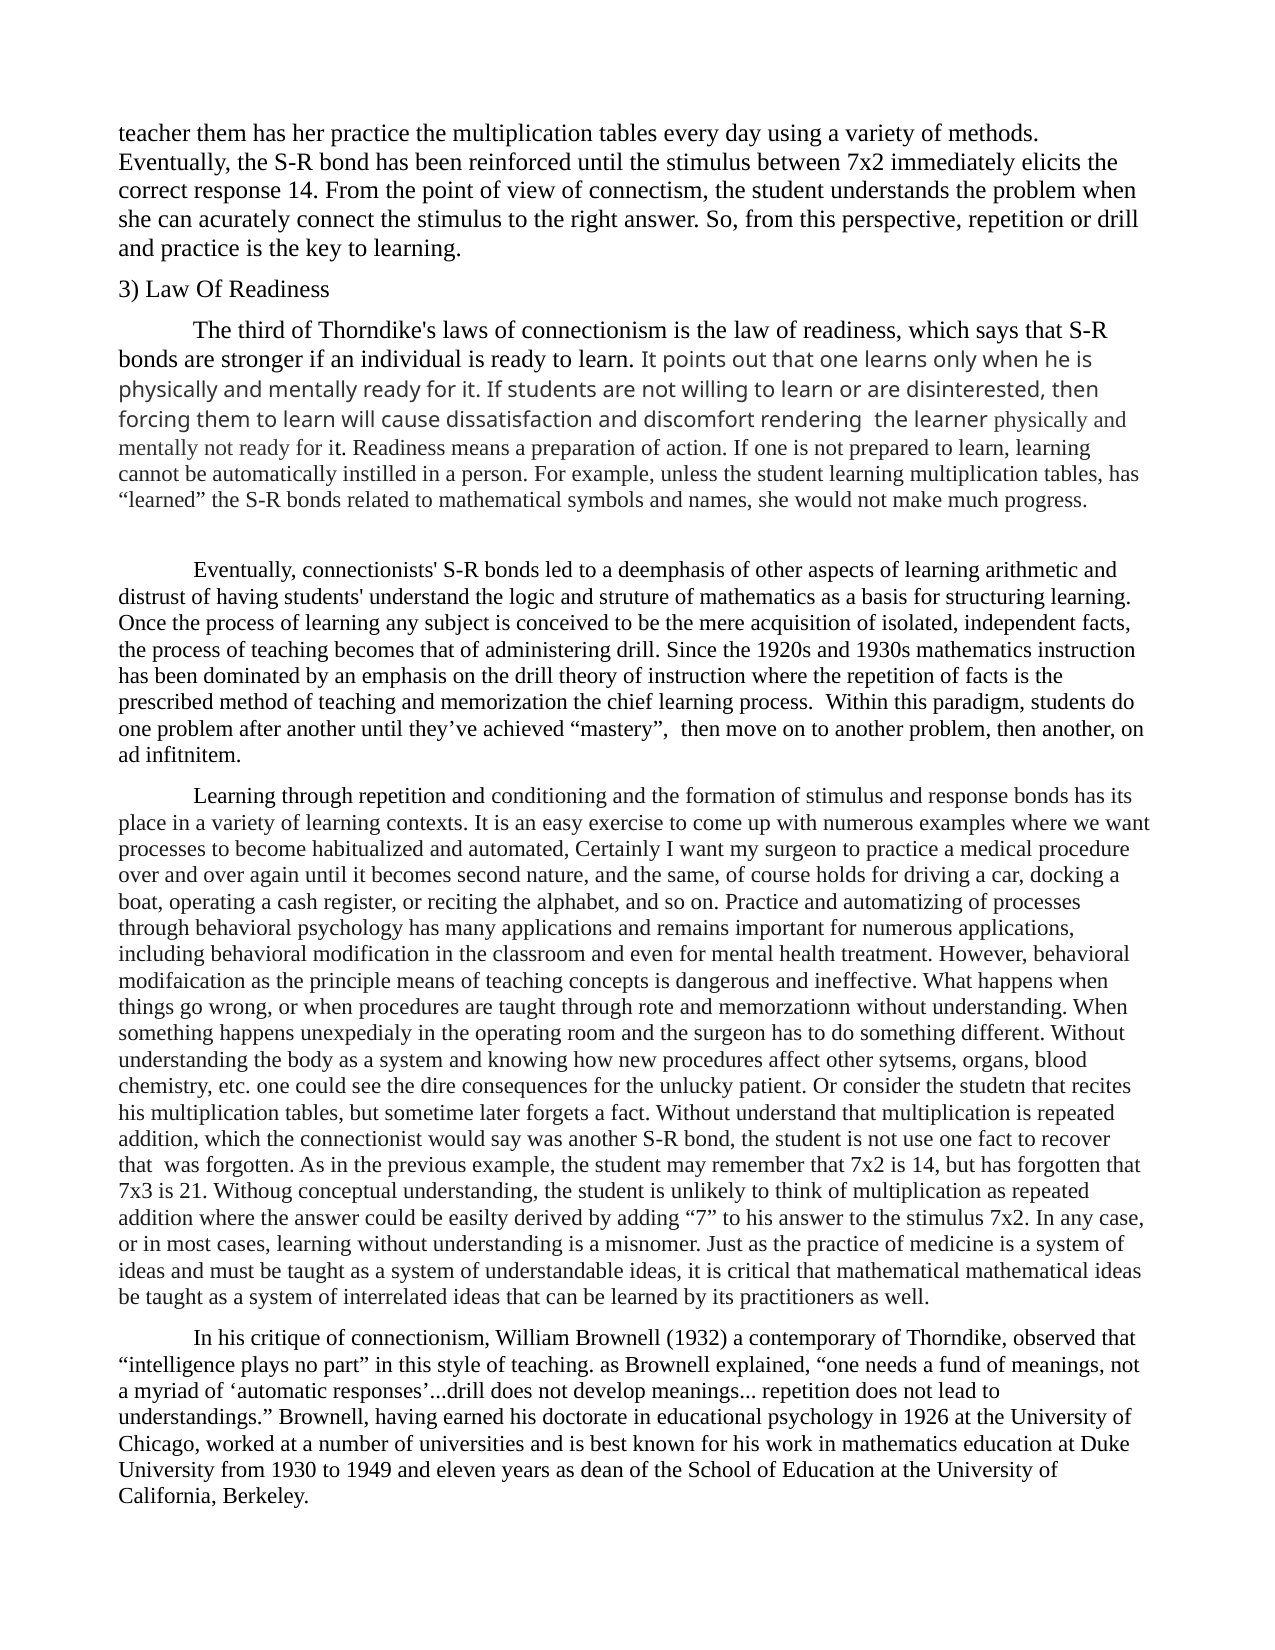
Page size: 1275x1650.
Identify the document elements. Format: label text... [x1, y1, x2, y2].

text Eventually, connectionists' S-R bonds led to a deemphasis of other aspects of learning arithmetic and distrust of having students' understand the logic and struture of mathematics as a basis for structuring learning. Once the process of learning any subject is conceived to be the mere acquisition of isolated, independent facts, the process of teaching becomes that of administering drill. Since the 1920s and 1930s mathematics instruction has been dominated by an emphasis on the drill theory of instruction where the repetition of facts is the prescribed method of teaching and memorization the chief learning process. Within this paradigm, students do one problem after another until they’ve achieved “mastery”, then move on to another problem, then another, on ad infitnitem. [118, 554, 1157, 767]
text 3) Law Of Readiness [118, 274, 1157, 303]
text teacher them has her practice the multiplication tables every day using a variety of methods. Eventually, the S-R bond has been reinforced until the stimulus between 7x2 immediately elicits the correct response 14. From the point of view of connectism, the student understands the problem when she can acurately connect the stimulus to the right answer. So, from this perspective, repetition or drill and practice is the key to learning. [118, 118, 1157, 262]
text The third of Thorndike's laws of connectionism is the law of readiness, which says that S-R bonds are stronger if an individual is ready to learn. It points out that one learns only when he is physically and mentally ready for it. If students are not willing to learn or are disinterested, then forcing them to learn will cause dissatisfaction and discomfort rendering the learner physically and mentally not ready for it. Readiness means a preparation of action. If one is not prepared to learn, learning cannot be automatically instilled in a person. For example, unless the student learning multiplication tables, has “learned” the S-R bonds related to mathematical symbols and names, she would not make much progress. Ondividuals learn best when they are ready to learn, and they will not learn much if [118, 316, 1157, 542]
text Learning through repetition and conditioning and the formation of stimulus and response bonds has its place in a variety of learning contexts. It is an easy exercise to come up with numerous examples where we want processes to become habitualized and automated, Certainly I want my surgeon to practice a medical procedure over and over again until it becomes second nature, and the same, of course holds for driving a car, docking a boat, operating a cash register, or reciting the alphabet, and so on. Practice and automatizing of processes through behavioral psychology has many applications and remains important for numerous applications, including behavioral modification in the classroom and even for mental health treatment. However, behavioral modifaication as the principle means of teaching concepts is dangerous and ineffective. What happens when things go wrong, or when procedures are taught through rote and memorzationn without understanding. When something happens unexpedialy in the operating room and the surgeon has to do something different. Without understanding the body as a system and knowing how new procedures affect other sytsems, organs, blood chemistry, etc. one could see the dire consequences for the unlucky patient. Or consider the studetn that recites his multiplication tables, but sometime later forgets a fact. Without understand that multiplication is repeated addition, which the connectionist would say was another S-R bond, the student is not use one fact to recover that was forgotten. As in the previous example, the student may remember that 7x2 is 14, but has forgotten that 7x3 is 21. Withoug conceptual understanding, the student is unlikely to think of multiplication as repeated addition where the answer could be easilty derived by adding “7” to his answer to the stimulus 7x2. In any case, or in most cases, learning without understanding is a misnomer. Just as the practice of medicine is a system of ideas and must be taught as a system of understandable ideas, it is critical that mathematical mathematical ideas be taught as a system of interrelated ideas that can be learned by its practitioners as well. [118, 780, 1157, 1309]
text In his critique of connectionism, William Brownell (1932) a contemporary of Thorndike, observed that “intelligence plays no part” in this style of teaching. as Brownell explained, “one needs a fund of meanings, not a myriad of ‘automatic responses’...drill does not develop meanings... repetition does not lead to understandings.” Brownell, having earned his doctorate in educational psychology in 1926 at the University of Chicago, worked at a number of universities and is best known for his work in mathematics education at Duke University from 1930 to 1949 and eleven years as dean of the School of Education at the University of California, Berkeley. [118, 1322, 1157, 1509]
